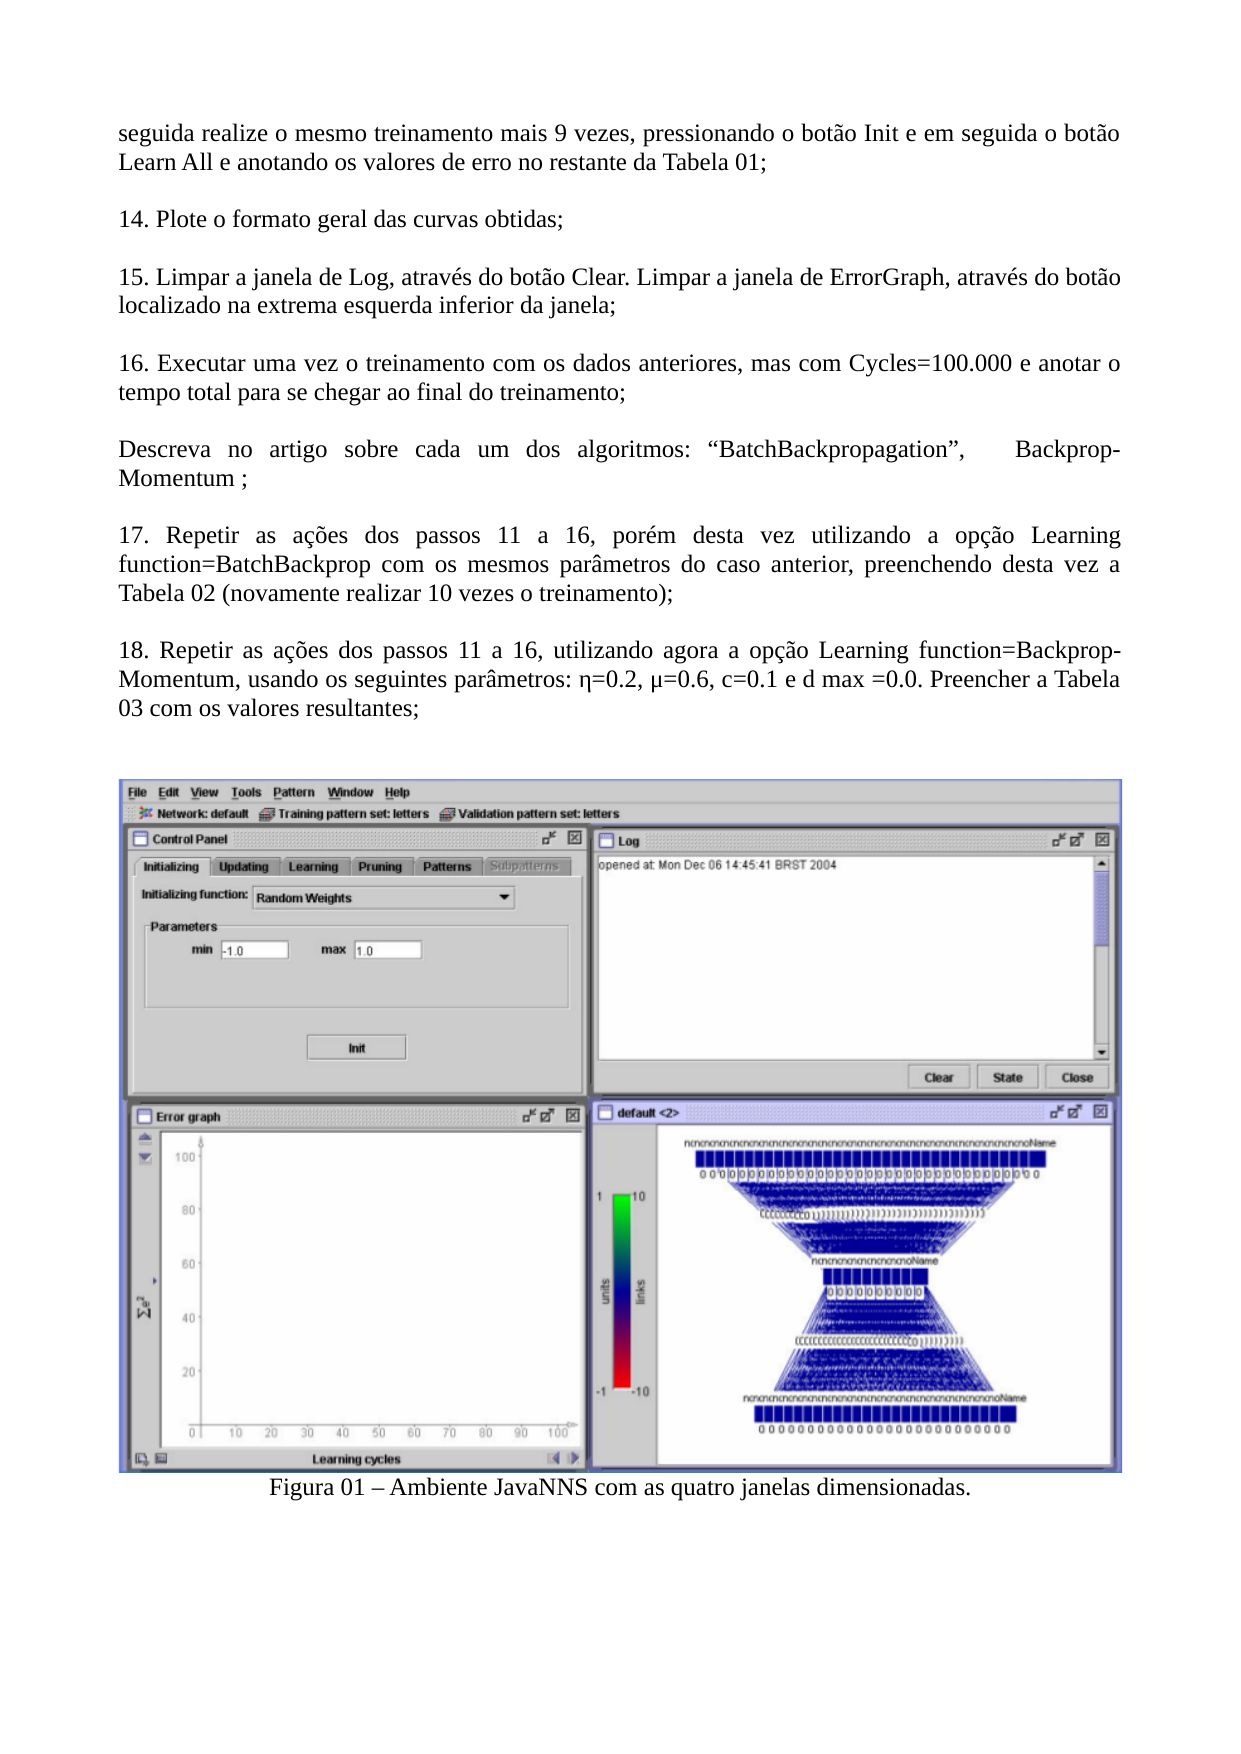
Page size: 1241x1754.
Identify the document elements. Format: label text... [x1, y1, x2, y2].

text Descreva no artigo sobre cada um dos algoritmos: “BatchBackpropagation”, Backprop-Momentum ; [118, 434, 1122, 492]
text Figura 01 – Ambiente JavaNNS com as quatro janelas dimensionadas. [118, 1473, 1122, 1501]
text 15. Limpar a janela de Log, através do botão Clear. Limpar a janela de ErrorGraph, através do botão localizado na extrema esquerda inferior da janela; [118, 262, 1122, 319]
text 17. Repetir as ações dos passos 11 a 16, porém desta vez utilizando a opção Learning function=BatchBackprop com os mesmos parâmetros do caso anterior, preenchendo desta vez a Tabela 02 (novamente realizar 10 vezes o treinamento); [118, 521, 1122, 607]
picture [118, 779, 1123, 1473]
text seguida realize o mesmo treinamento mais 9 vezes, pressionando o botão Init e em seguida o botão Learn All e anotando os valores de erro no restante da Tabela 01; [118, 118, 1122, 176]
text 16. Executar uma vez o treinamento com os dados anteriores, mas com Cycles=100.000 e anotar o tempo total para se chegar ao final do treinamento; [118, 348, 1122, 406]
text 14. Plote o formato geral das curvas obtidas; [118, 204, 1122, 233]
text 18. Repetir as ações dos passos 11 a 16, utilizando agora a opção Learning function=Backprop-Momentum, usando os seguintes parâmetros: η=0.2, μ=0.6, c=0.1 e d max =0.0. Preencher a Tabela 03 com os valores resultantes; [118, 636, 1122, 722]
